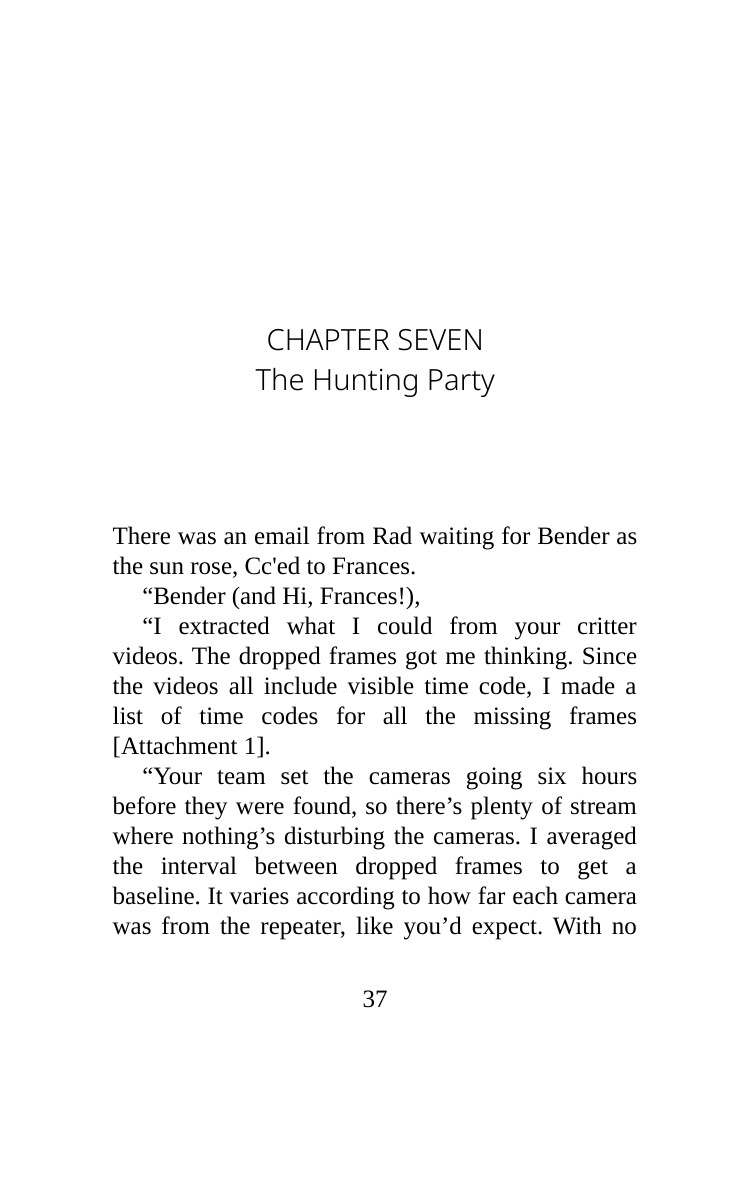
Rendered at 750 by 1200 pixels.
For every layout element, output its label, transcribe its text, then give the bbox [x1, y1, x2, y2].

subtitle CHAPTER SEVEN The Hunting Party [112, 319, 637, 399]
text “Bender (and Hi, Frances!), [112, 580, 637, 610]
text There was an email from Rad waiting for Bender as the sun rose, Cc'ed to Frances. [112, 520, 637, 580]
text “Your team set the cameras going six hours before they were found, so there’s plenty of stream where nothing’s disturbing the cameras. I averaged the interval between dropped frames to get a baseline. It varies according to how far each camera was from the repeater, like you’d expect. With no [112, 760, 637, 940]
text “I extracted what I could from your critter videos. The dropped frames got me thinking. Since the videos all include visible time code, I made a list of time codes for all the missing frames [Attachment 1]. [112, 610, 637, 760]
